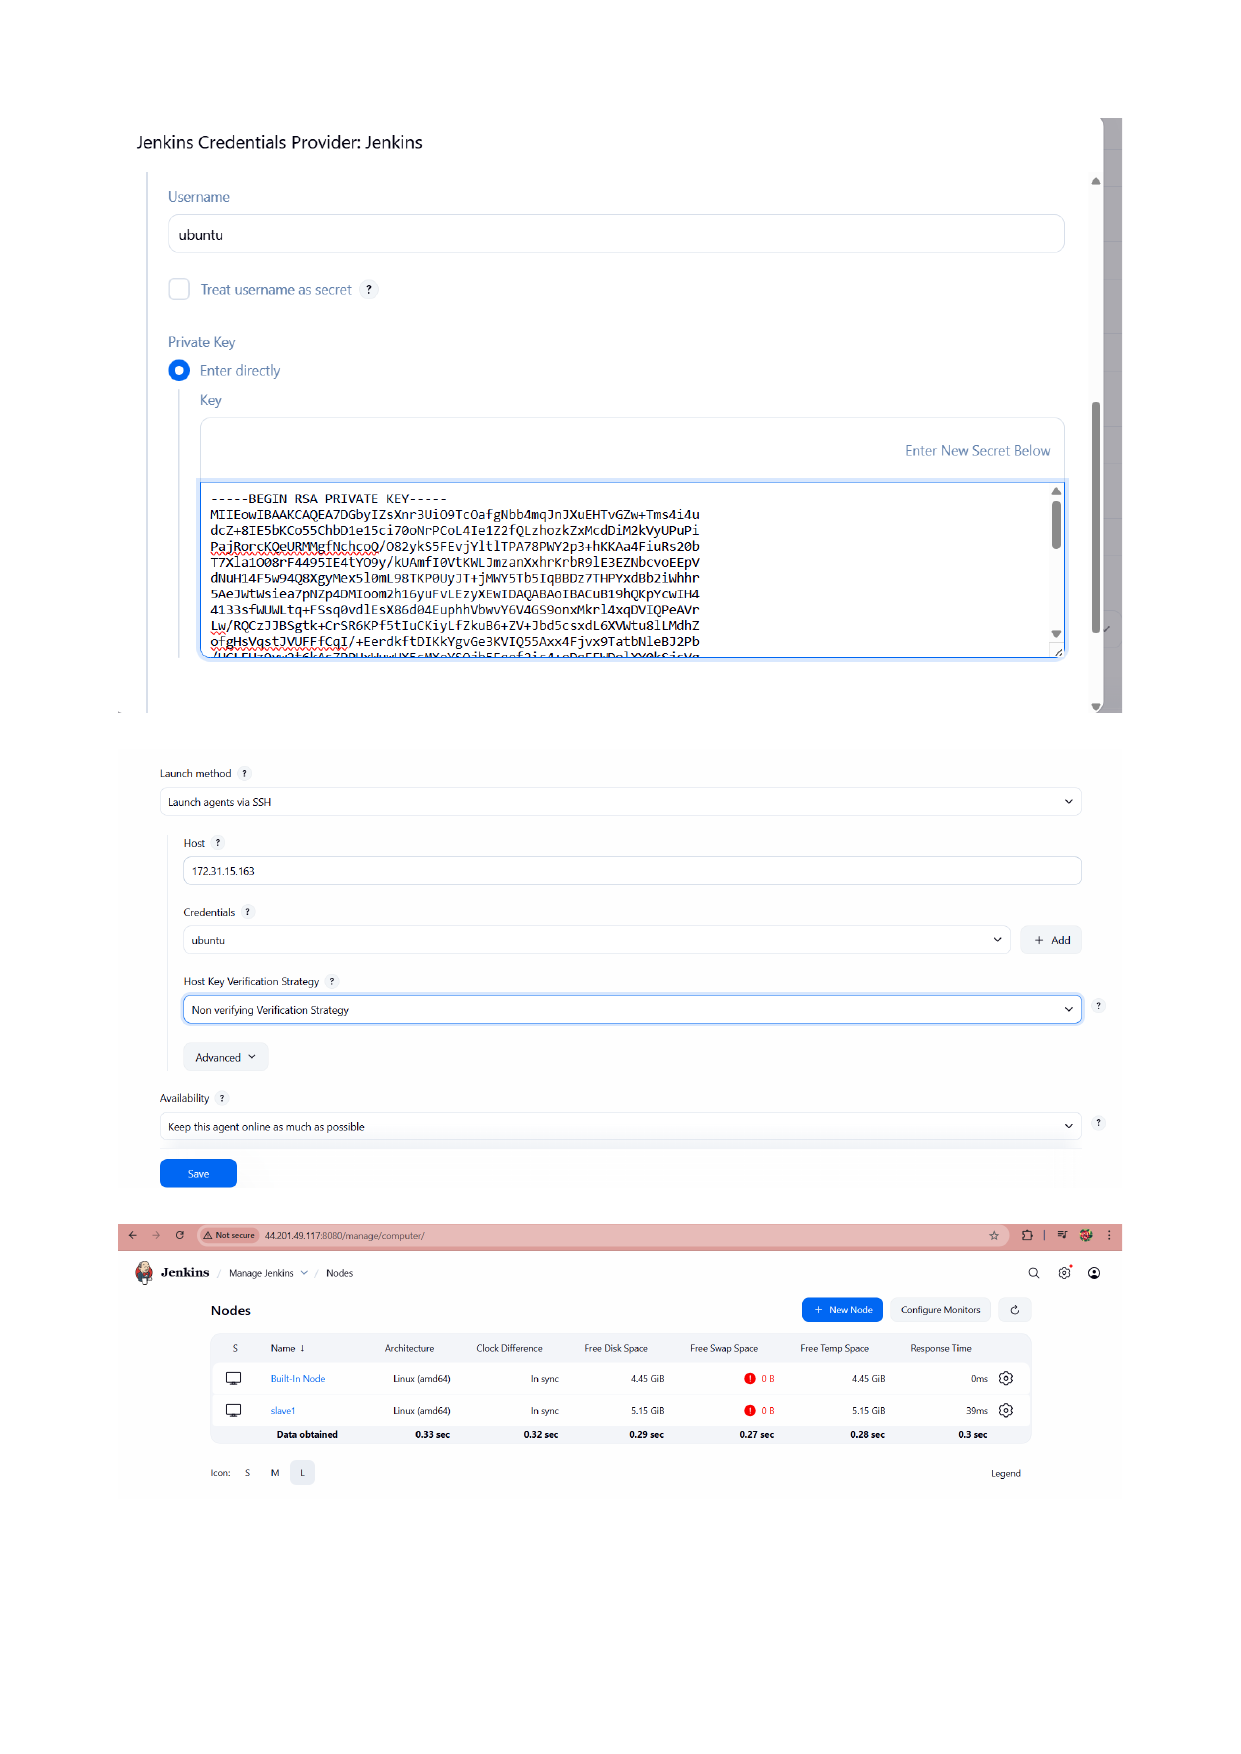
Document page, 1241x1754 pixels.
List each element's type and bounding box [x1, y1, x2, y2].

picture [118, 1224, 1123, 1499]
picture [118, 118, 1123, 713]
picture [118, 749, 1123, 1188]
